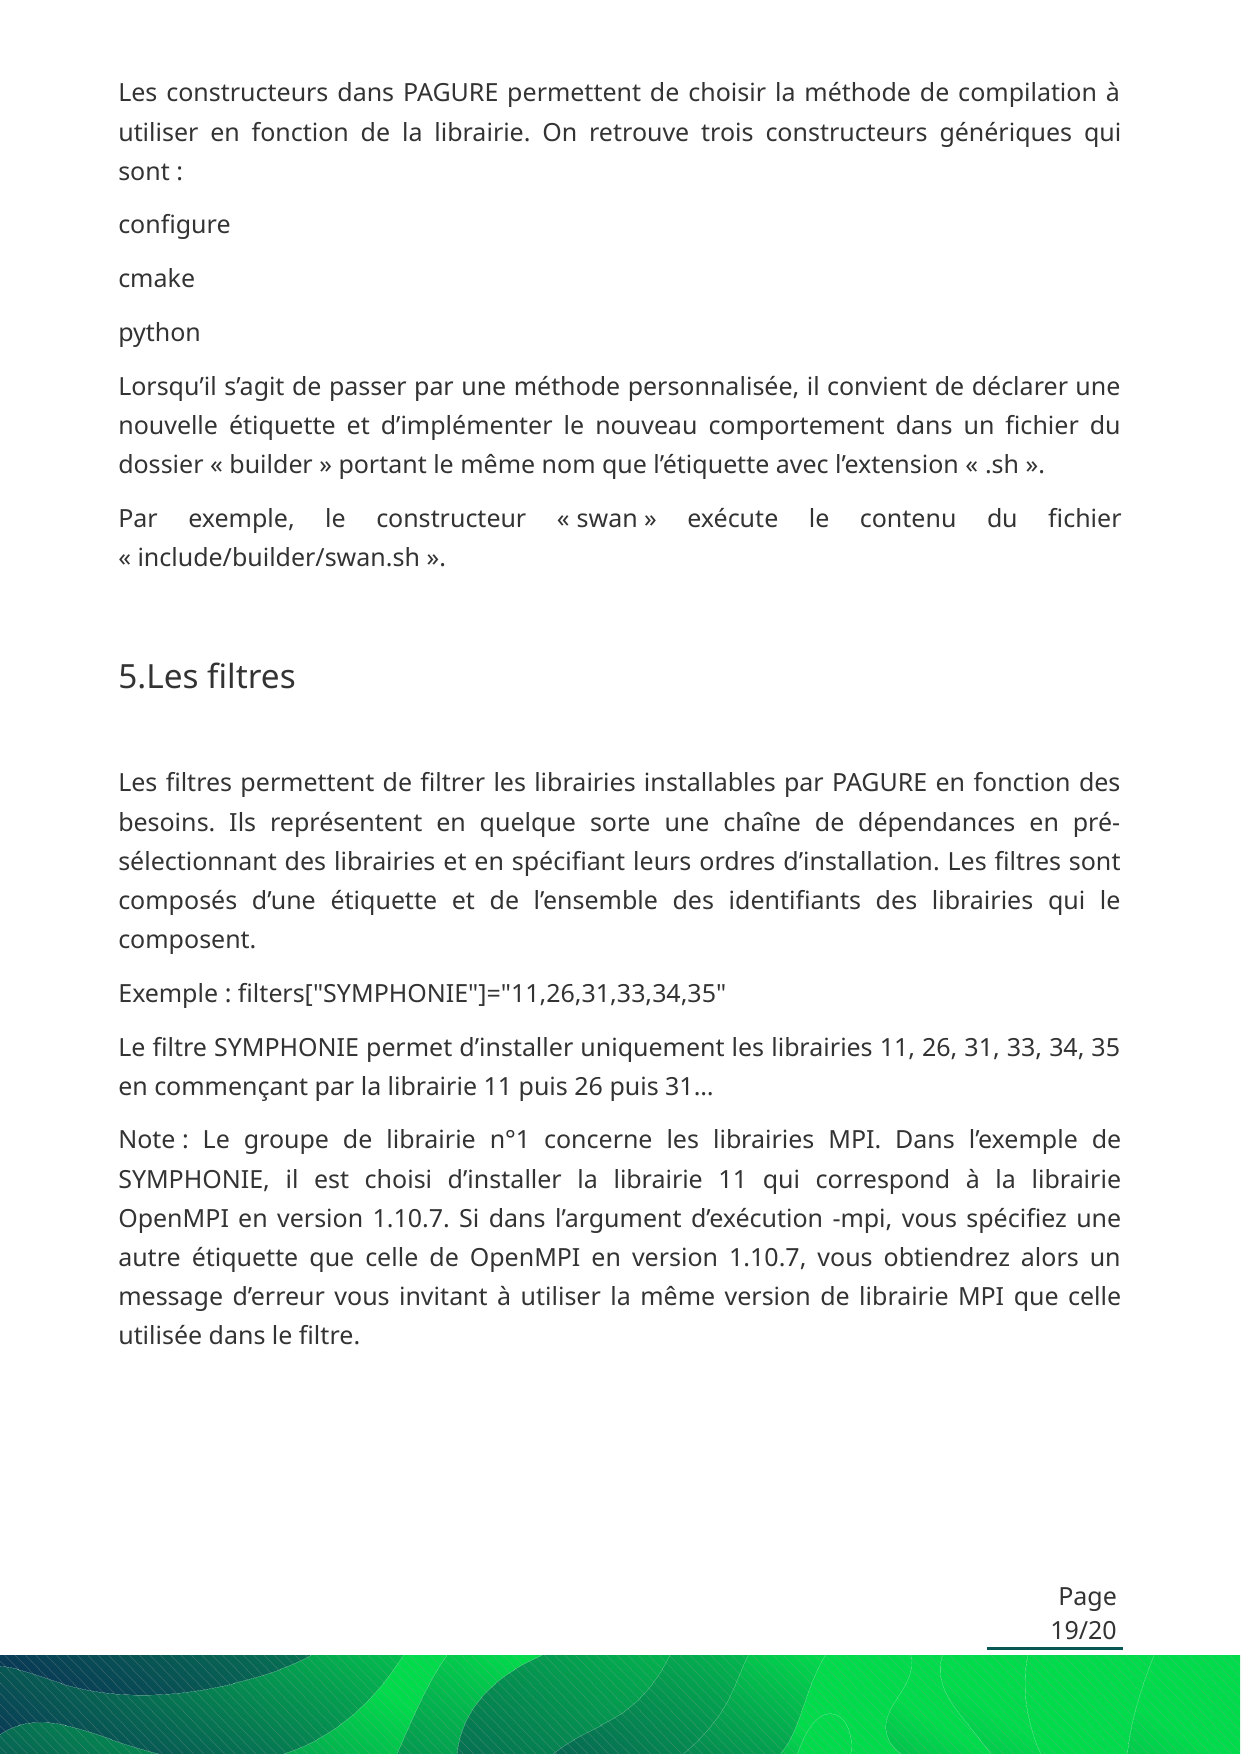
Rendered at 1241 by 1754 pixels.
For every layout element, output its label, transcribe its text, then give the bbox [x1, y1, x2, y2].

text cmake [118, 261, 1122, 295]
text configure [118, 207, 1122, 241]
text Le filtre SYMPHONIE permet d’installer uniquement les librairies 11, 26, 31, 33, 34, 35 en commençant par la librairie 11 puis 26 puis 31… [118, 1029, 1122, 1102]
text Les filtres permettent de filtrer les librairies installables par PAGURE en fonction des besoins. Ils représentent en quelque sorte une chaîne de dépendances en pré-sélectionnant des librairies et en spécifiant leurs ordres d’installation. Les filtres sont composés d’une étiquette et de l’ensemble des identifiants des librairies qui le composent. [118, 765, 1122, 956]
text Les constructeurs dans PAGURE permettent de choisir la méthode de compilation à utiliser en fonction de la librairie. On retrouve trois constructeurs génériques qui sont : [118, 75, 1122, 187]
picture [0, 1655, 1241, 1754]
text Par exemple, le constructeur « swan » exécute le contenu du fichier « include/builder/swan.sh ». [118, 500, 1122, 574]
text Lorsqu’il s’agit de passer par une méthode personnalisée, il convient de déclarer une nouvelle étiquette et d’implémenter le nouveau comportement dans un fichier du dossier « builder » portant le même nom que l’étiquette avec l’extension « .sh ». [118, 368, 1122, 481]
text python [118, 314, 1122, 349]
text Note : Le groupe de librairie n°1 concerne les librairies MPI. Dans l’exemple de SYMPHONIE, il est choisi d’installer la librairie 11 qui correspond à la librairie OpenMPI en version 1.10.7. Si dans l’argument d’exécution -mpi, vous spécifiez une autre étiquette que celle de OpenMPI en version 1.10.7, vous obtiendrez alors un message d’erreur vous invitant à utiliser la même version de librairie MPI que celle utilisée dans le filtre. [118, 1122, 1122, 1352]
text Exemple : filters["SYMPHONIE"]="11,26,31,33,34,35" [118, 975, 1122, 1009]
subtitle Les filtres [118, 653, 1122, 699]
